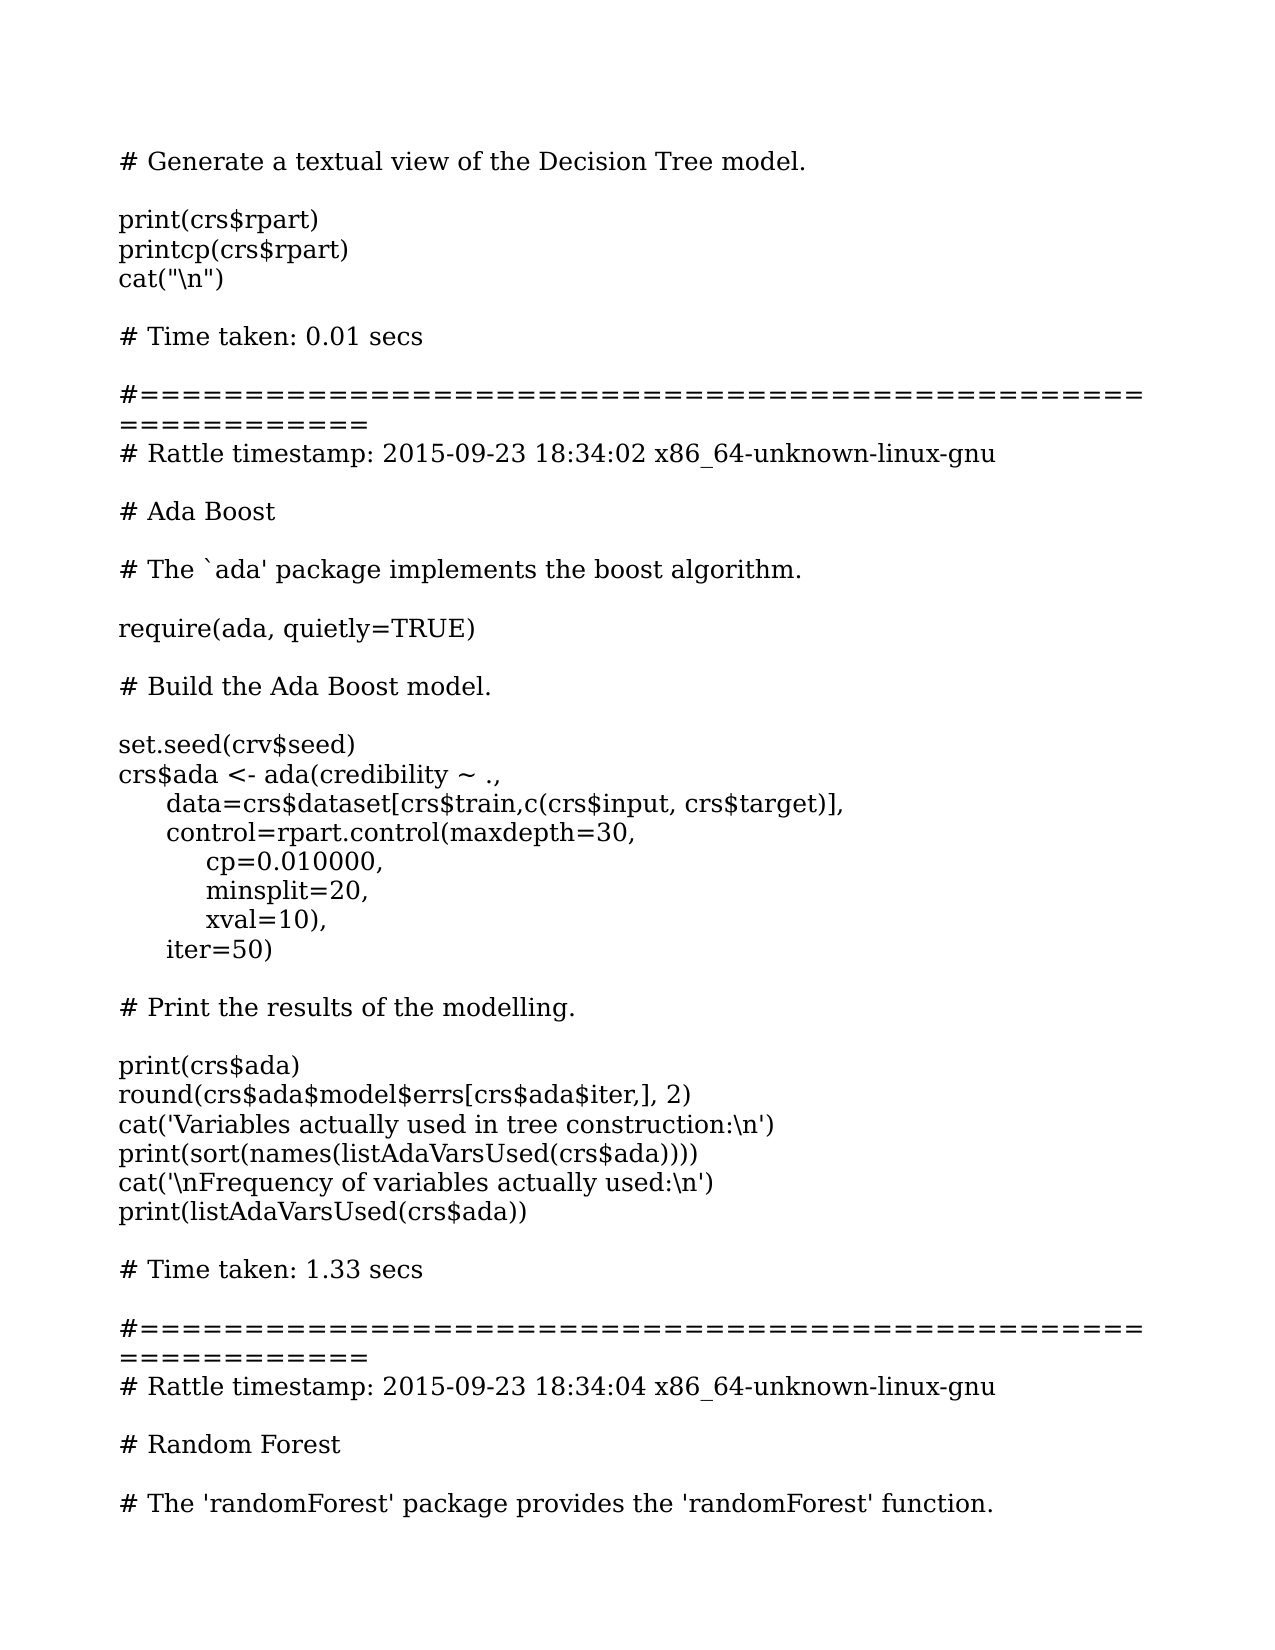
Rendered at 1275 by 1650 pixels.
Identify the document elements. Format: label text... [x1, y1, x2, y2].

text iter=50) [118, 935, 1157, 964]
text #============================================================ [118, 1314, 1157, 1372]
text # Rattle timestamp: 2015-09-23 18:34:04 x86_64-unknown-linux-gnu [118, 1372, 1157, 1401]
text # Random Forest [118, 1431, 1157, 1460]
text minsplit=20, [118, 876, 1157, 906]
text # Build the Ada Boost model. [118, 672, 1157, 701]
text cat('Variables actually used in tree construction:\n') [118, 1110, 1157, 1139]
text xval=10), [118, 906, 1157, 935]
text print(sort(names(listAdaVarsUsed(crs$ada)))) [118, 1139, 1157, 1168]
text round(crs$ada$model$errs[crs$ada$iter,], 2) [118, 1081, 1157, 1110]
text #============================================================ [118, 381, 1157, 439]
text require(ada, quietly=TRUE) [118, 614, 1157, 643]
text # Ada Boost [118, 497, 1157, 526]
text crs$ada <- ada(credibility ~ ., [118, 760, 1157, 789]
text cat('\nFrequency of variables actually used:\n') [118, 1168, 1157, 1197]
text data=crs$dataset[crs$train,c(crs$input, crs$target)], [118, 789, 1157, 818]
text set.seed(crv$seed) [118, 731, 1157, 760]
text print(crs$rpart) [118, 206, 1157, 235]
text # The 'randomForest' package provides the 'randomForest' function. [118, 1489, 1157, 1518]
text print(listAdaVarsUsed(crs$ada)) [118, 1197, 1157, 1226]
text # The `ada' package implements the boost algorithm. [118, 556, 1157, 585]
text printcp(crs$rpart) [118, 235, 1157, 264]
text print(crs$ada) [118, 1051, 1157, 1081]
text # Rattle timestamp: 2015-09-23 18:34:02 x86_64-unknown-linux-gnu [118, 439, 1157, 468]
text # Time taken: 1.33 secs [118, 1256, 1157, 1285]
text # Time taken: 0.01 secs [118, 322, 1157, 351]
text cp=0.010000, [118, 847, 1157, 876]
text control=rpart.control(maxdepth=30, [118, 818, 1157, 847]
text # Generate a textual view of the Decision Tree model. [118, 147, 1157, 176]
text # Print the results of the modelling. [118, 993, 1157, 1022]
text cat("\n") [118, 264, 1157, 293]
